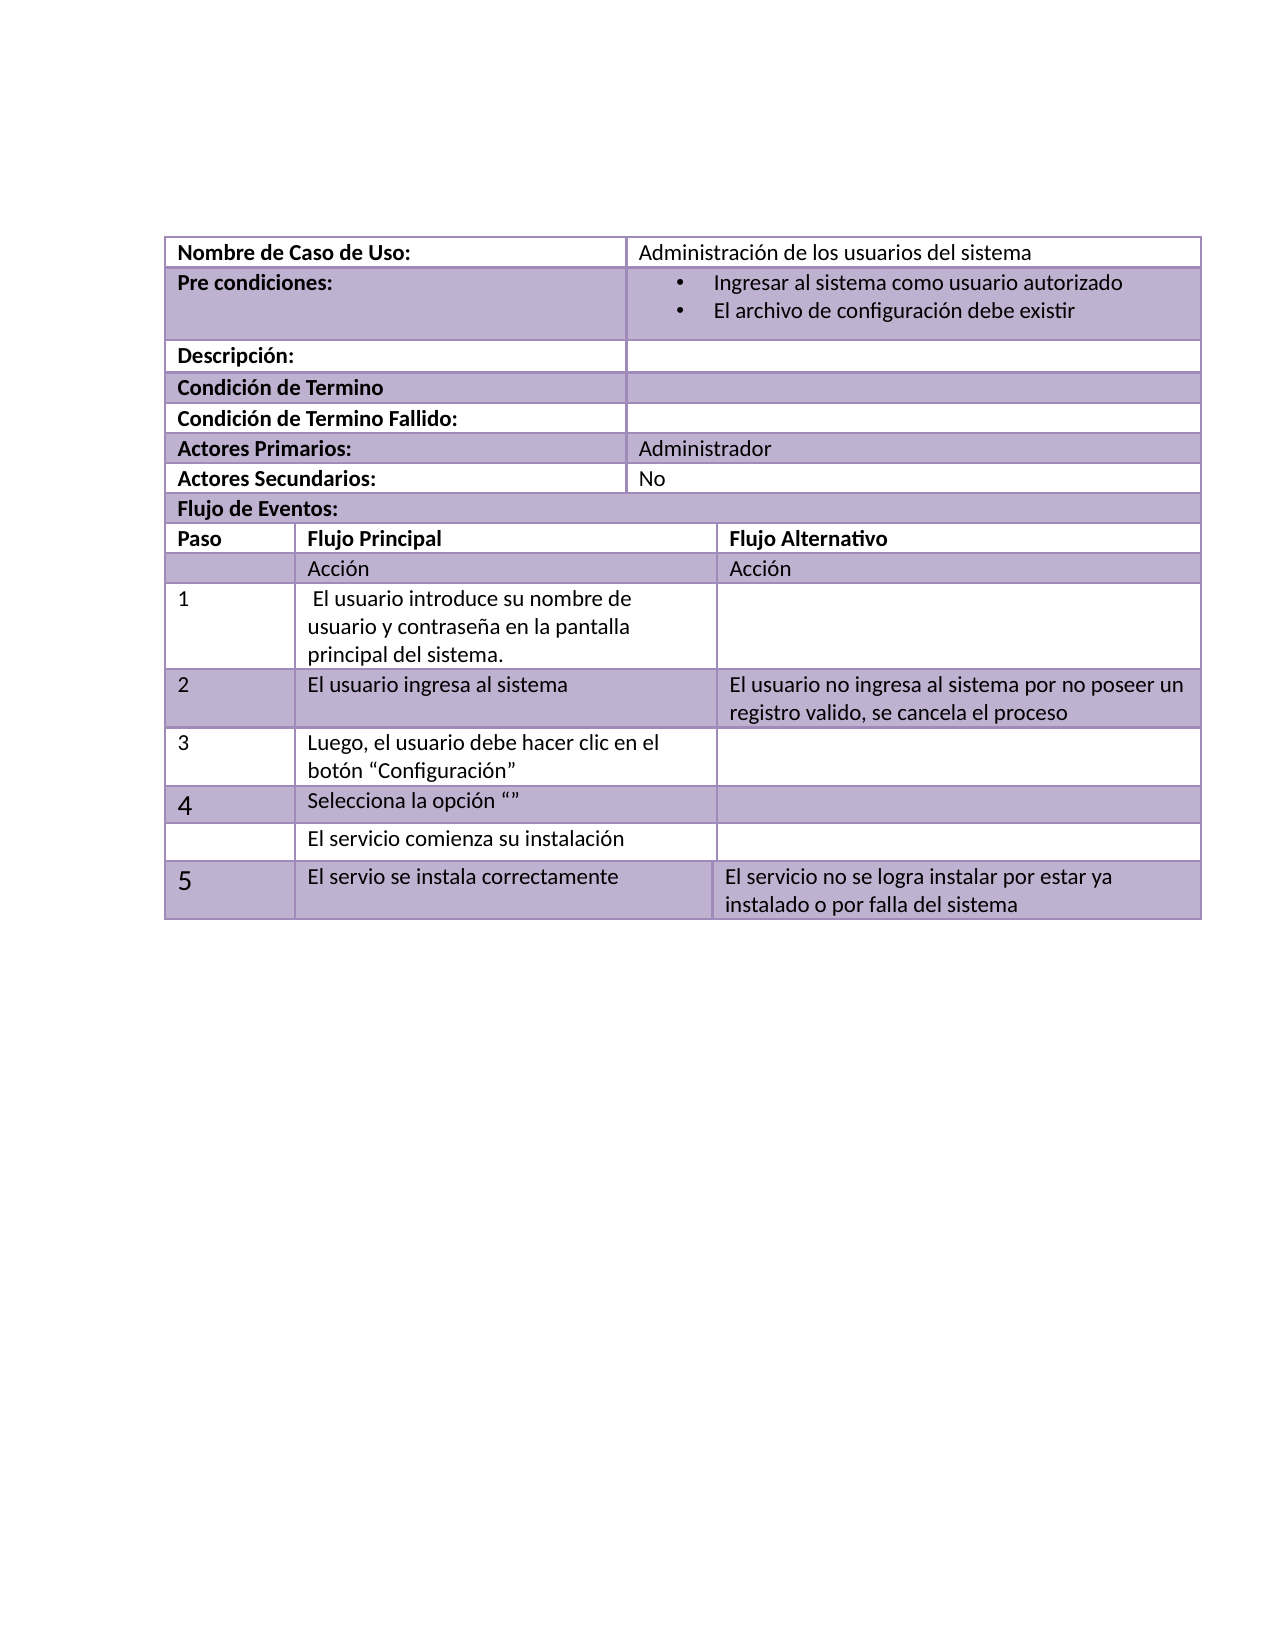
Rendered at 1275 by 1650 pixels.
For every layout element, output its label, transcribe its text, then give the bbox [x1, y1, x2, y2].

table_cell [718, 787, 1200, 822]
table_cell El usuario no ingresa al sistema por no poseer un registro valido, se cancela el proceso [718, 670, 1200, 726]
table_cell 1 [166, 584, 294, 668]
table_cell Acción [718, 554, 1200, 582]
table_cell El servicio comienza su instalación [296, 824, 716, 860]
table_cell No [628, 464, 1200, 492]
table_cell Flujo de Eventos: [166, 494, 1200, 522]
table_cell Paso [166, 524, 294, 552]
table_cell Acción [296, 554, 716, 582]
table_cell [628, 404, 1200, 432]
table_cell Condición de Termino Fallido: [166, 404, 625, 432]
table_cell Descripción: [166, 341, 625, 371]
table_cell 3 [166, 729, 294, 784]
table_cell El servio se instala correctamente [296, 862, 711, 918]
table_cell Luego, el usuario debe hacer clic en el botón “Configuración” [296, 729, 716, 784]
table_cell Actores Secundarios: [166, 464, 625, 492]
table_cell Pre condiciones: [166, 269, 625, 339]
table_cell Selecciona la opción “” [296, 787, 716, 822]
table_cell [628, 374, 1200, 402]
table_cell Condición de Termino [166, 374, 625, 402]
table_cell [718, 824, 1200, 860]
table_cell Actores Primarios: [166, 434, 625, 462]
table_cell Ingresar al sistema como usuario autorizado El archivo de configuración debe existir [628, 269, 1200, 339]
table_cell [628, 341, 1200, 371]
table_cell El usuario ingresa al sistema [296, 670, 716, 726]
table_cell [166, 824, 294, 860]
table_cell Flujo Alternativo [718, 524, 1200, 552]
table_cell 4 [166, 787, 294, 822]
table_cell 2 [166, 670, 294, 726]
table_cell Flujo Principal [296, 524, 716, 552]
table_cell [718, 584, 1200, 668]
table_cell 5 [166, 862, 294, 918]
table_cell Nombre de Caso de Uso: [166, 238, 625, 266]
table_cell Administrador [628, 434, 1200, 462]
table_cell [166, 554, 294, 582]
table_cell [718, 729, 1200, 784]
table_cell Administración de los usuarios del sistema [628, 238, 1200, 266]
table_cell El usuario introduce su nombre de usuario y contraseña en la pantalla principal del sistema. [296, 584, 716, 668]
table_cell El servicio no se logra instalar por estar ya instalado o por falla del sistema [714, 862, 1200, 918]
